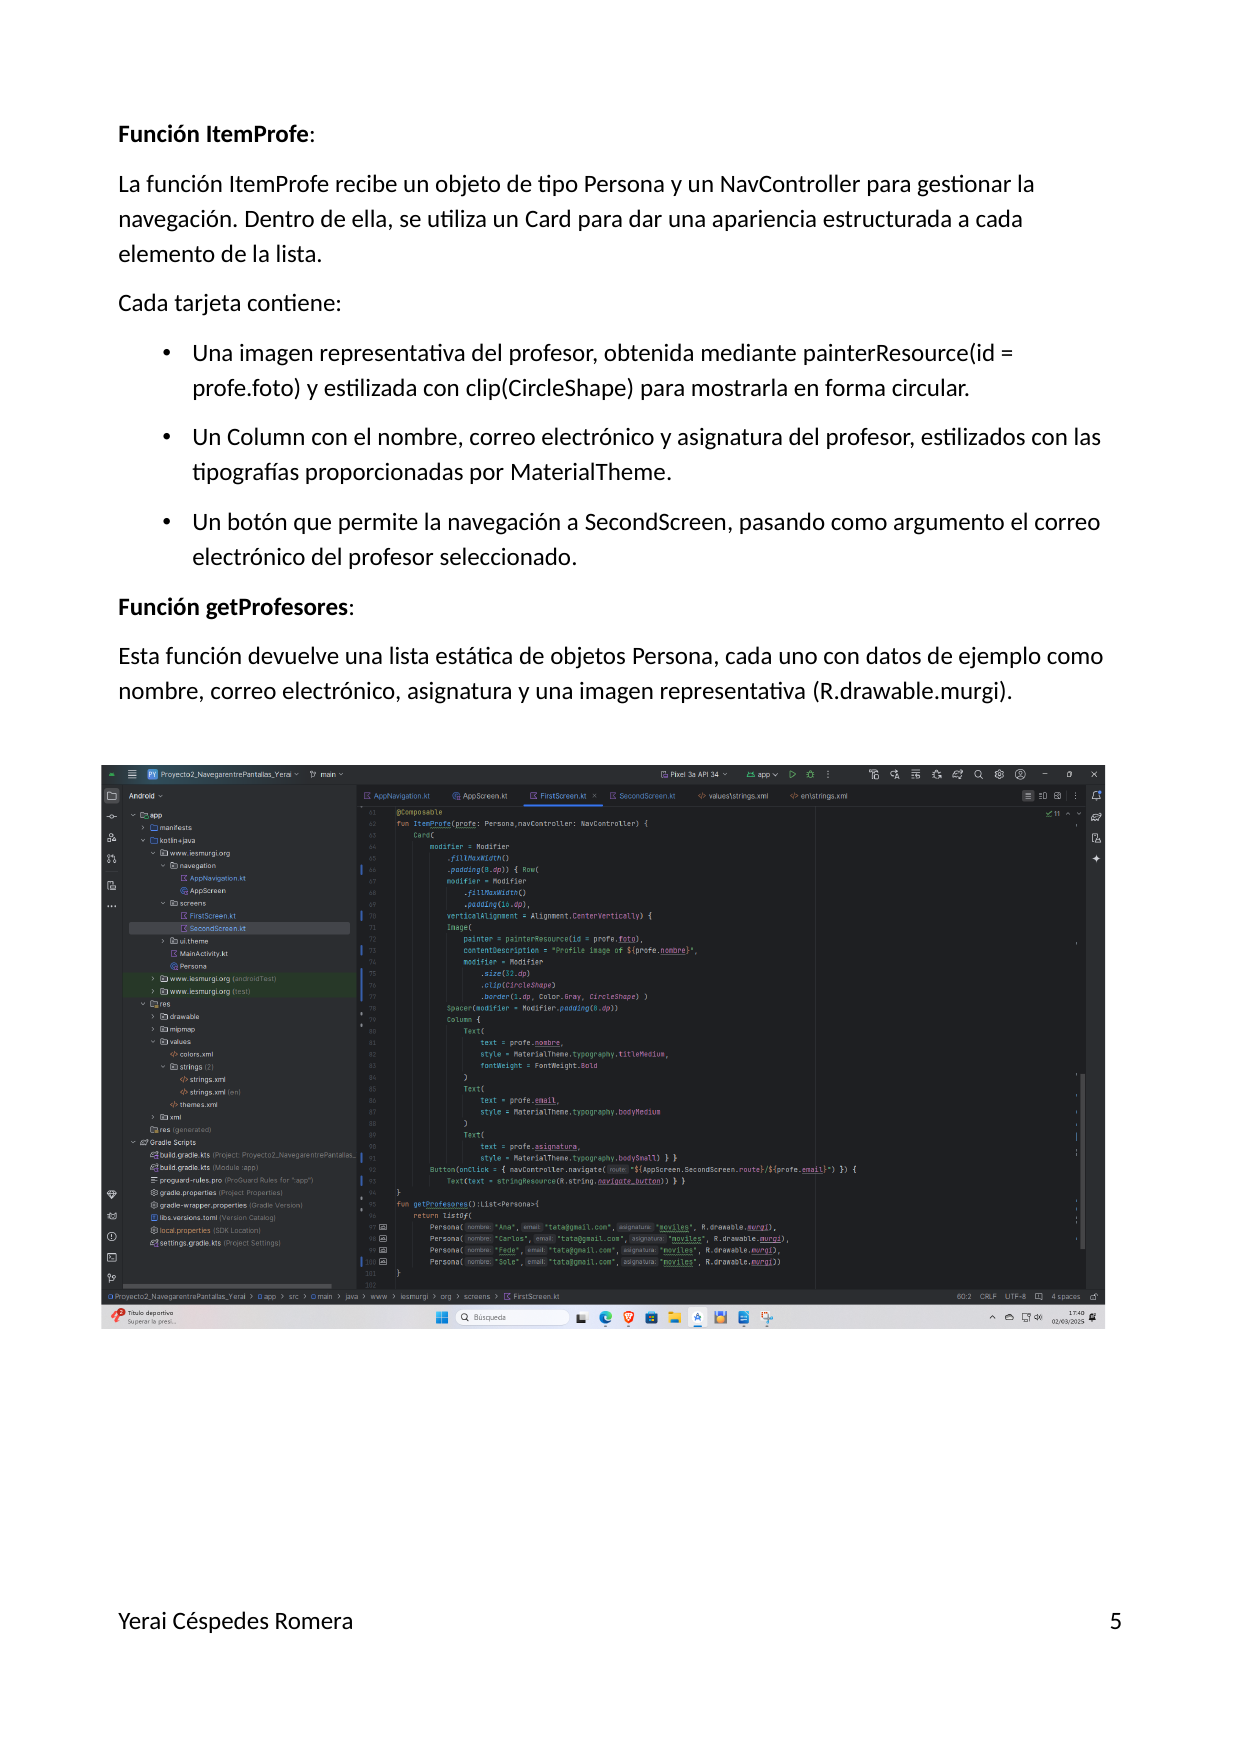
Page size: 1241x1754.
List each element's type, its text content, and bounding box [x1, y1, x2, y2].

text Esta función devuelve una lista estática de objetos Persona, cada uno con datos de ejemplo como nombre, correo electrónico, asignatura y una imagen representativa (R.drawable.murgi). [118, 640, 1122, 706]
list Un Column con el nombre, correo electrónico y asignatura del profesor, estilizados con las tipografías proporcionadas por MaterialTheme. [162, 421, 1122, 487]
text Función getProfesores: [118, 591, 1122, 621]
text La función ItemProfe recibe un objeto de tipo Persona y un NavController para gestionar la navegación. Dentro de ella, se utiliza un Card para dar una apariencia estructurada a cada elemento de la lista. [118, 168, 1122, 268]
text Función ItemProfe: [118, 118, 1122, 149]
list Una imagen representativa del profesor, obtenida mediante painterResource(id = profe.foto) y estilizada con clip(CircleShape) para mostrarla en forma circular. [162, 337, 1122, 402]
text Cada tarjeta contiene: [118, 287, 1122, 318]
list Un botón que permite la navegación a SecondScreen, pasando como argumento el correo electrónico del profesor seleccionado. [162, 506, 1122, 572]
picture [101, 765, 1106, 1329]
